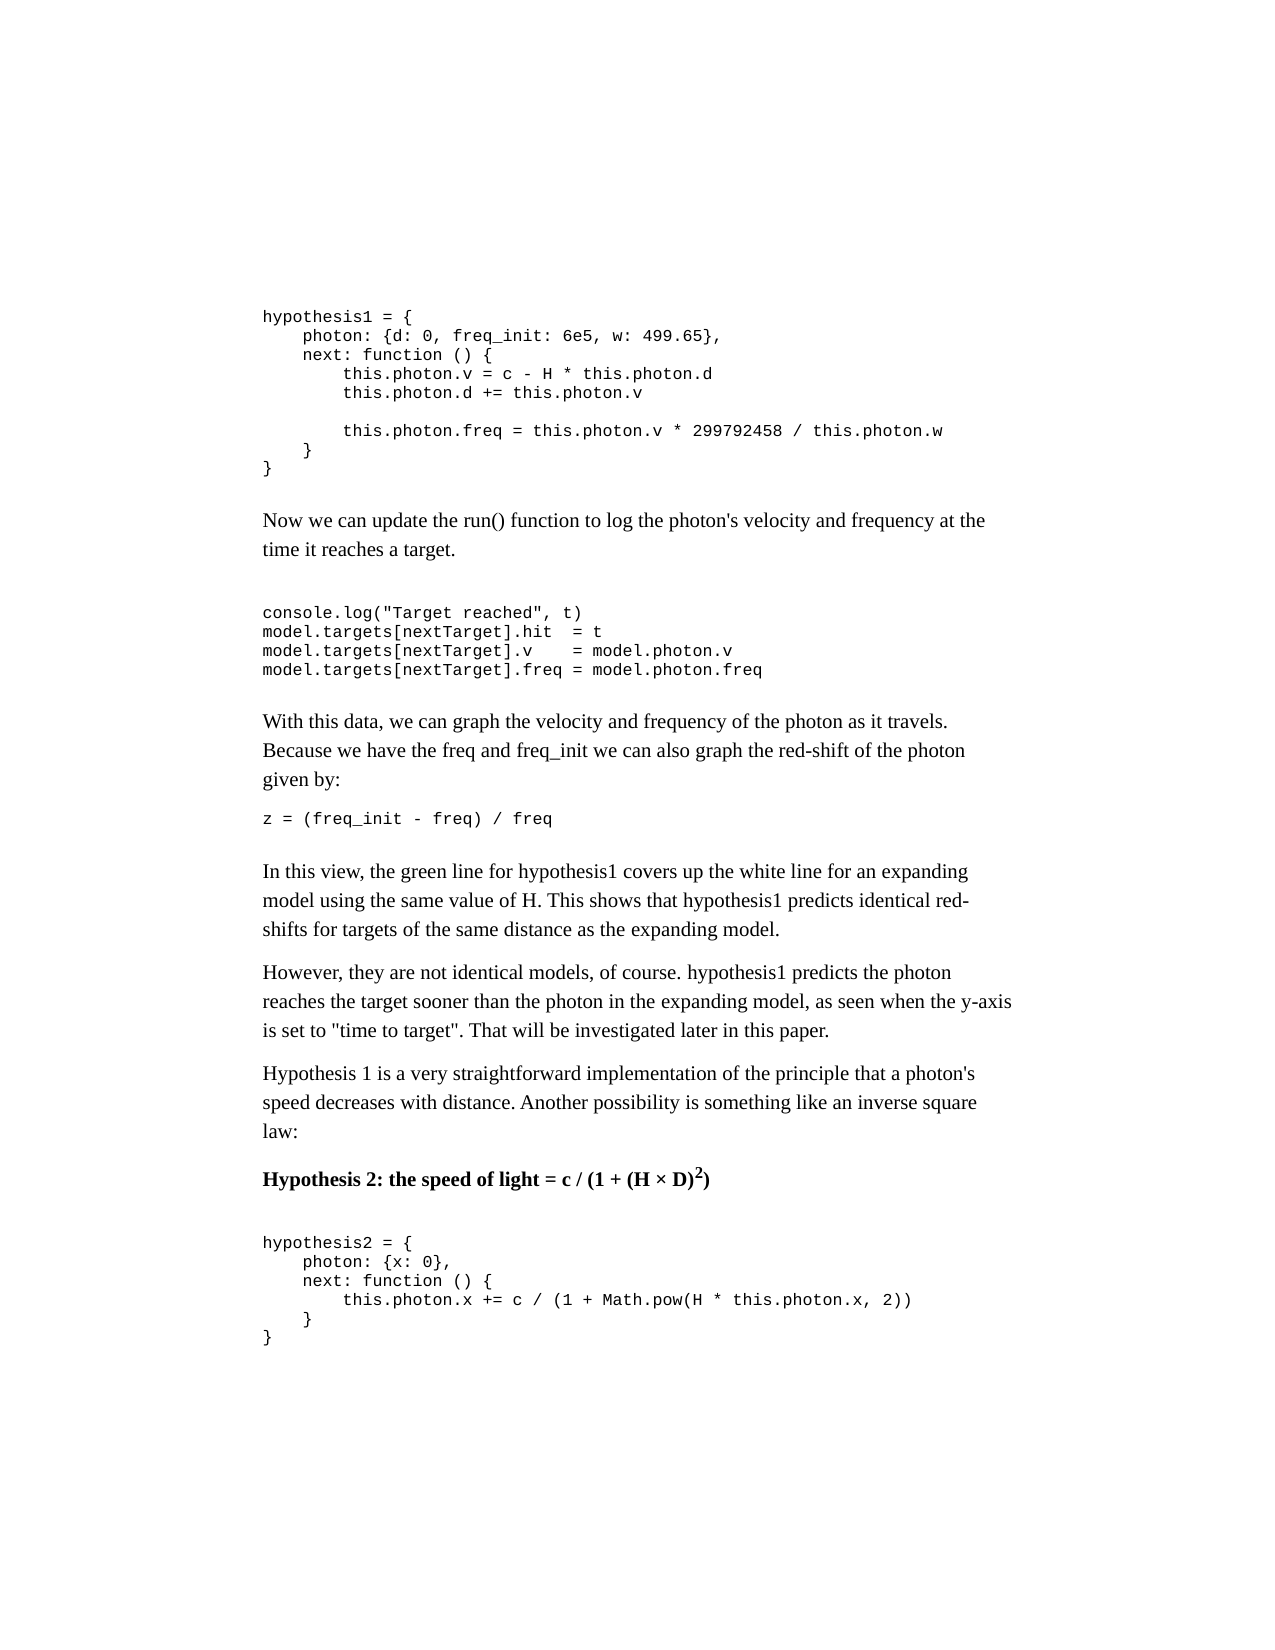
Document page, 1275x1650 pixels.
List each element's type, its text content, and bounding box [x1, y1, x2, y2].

text this.photon.d += this.photon.v [262, 384, 1012, 403]
text model.targets[nextTarget].v = model.photon.v [262, 642, 1012, 661]
text hypothesis2 = { [262, 1235, 1012, 1254]
text next: function () { [262, 347, 1012, 366]
text this.photon.freq = this.photon.v * 299792458 / this.photon.w [262, 422, 1012, 441]
text this.photon.x += c / (1 + Math.pow(H * this.photon.x, 2)) [262, 1291, 1012, 1310]
text Now we can update the run() function to log the photon's velocity and frequency at the time it reaches a target. [262, 508, 1012, 561]
text } [262, 441, 1012, 460]
text model.targets[nextTarget].freq = model.photon.freq [262, 661, 1012, 680]
text model.targets[nextTarget].hit = t [262, 623, 1012, 642]
text } [262, 1329, 1012, 1348]
text photon: {x: 0}, [262, 1254, 1012, 1272]
text photon: {d: 0, freq_init: 6e5, w: 499.65}, [262, 328, 1012, 347]
text Hypothesis 1 is a very straightforward implementation of the principle that a photon's speed decreases with distance. Another possibility is something like an inverse square law: [262, 1061, 1012, 1143]
text this.photon.v = c - H * this.photon.d [262, 366, 1012, 384]
text next: function () { [262, 1272, 1012, 1291]
text In this view, the green line for hypothesis1 covers up the white line for an expanding model using the same value of H. This shows that hypothesis1 predicts identical red-shifts for targets of the same distance as the expanding model. [262, 859, 1012, 941]
text z = (freq_init - freq) / freq [262, 811, 1012, 829]
text With this data, we can graph the velocity and frequency of the photon as it travels. Because we have the freq and freq_init we can also graph the red-shift of the photon given by: [262, 709, 1012, 791]
text console.log("Target reached", t) [262, 604, 1012, 623]
text However, they are not identical models, of course. hypothesis1 predicts the photon reaches the target sooner than the photon in the expanding model, as seen when the y-axis is set to "time to target". That will be investigated later in this paper. [262, 960, 1012, 1042]
text } [262, 1310, 1012, 1329]
text hypothesis1 = { [262, 309, 1012, 328]
text } [262, 460, 1012, 479]
text Hypothesis 2: the speed of light = c / (1 + (H × D)2) [262, 1162, 1012, 1191]
